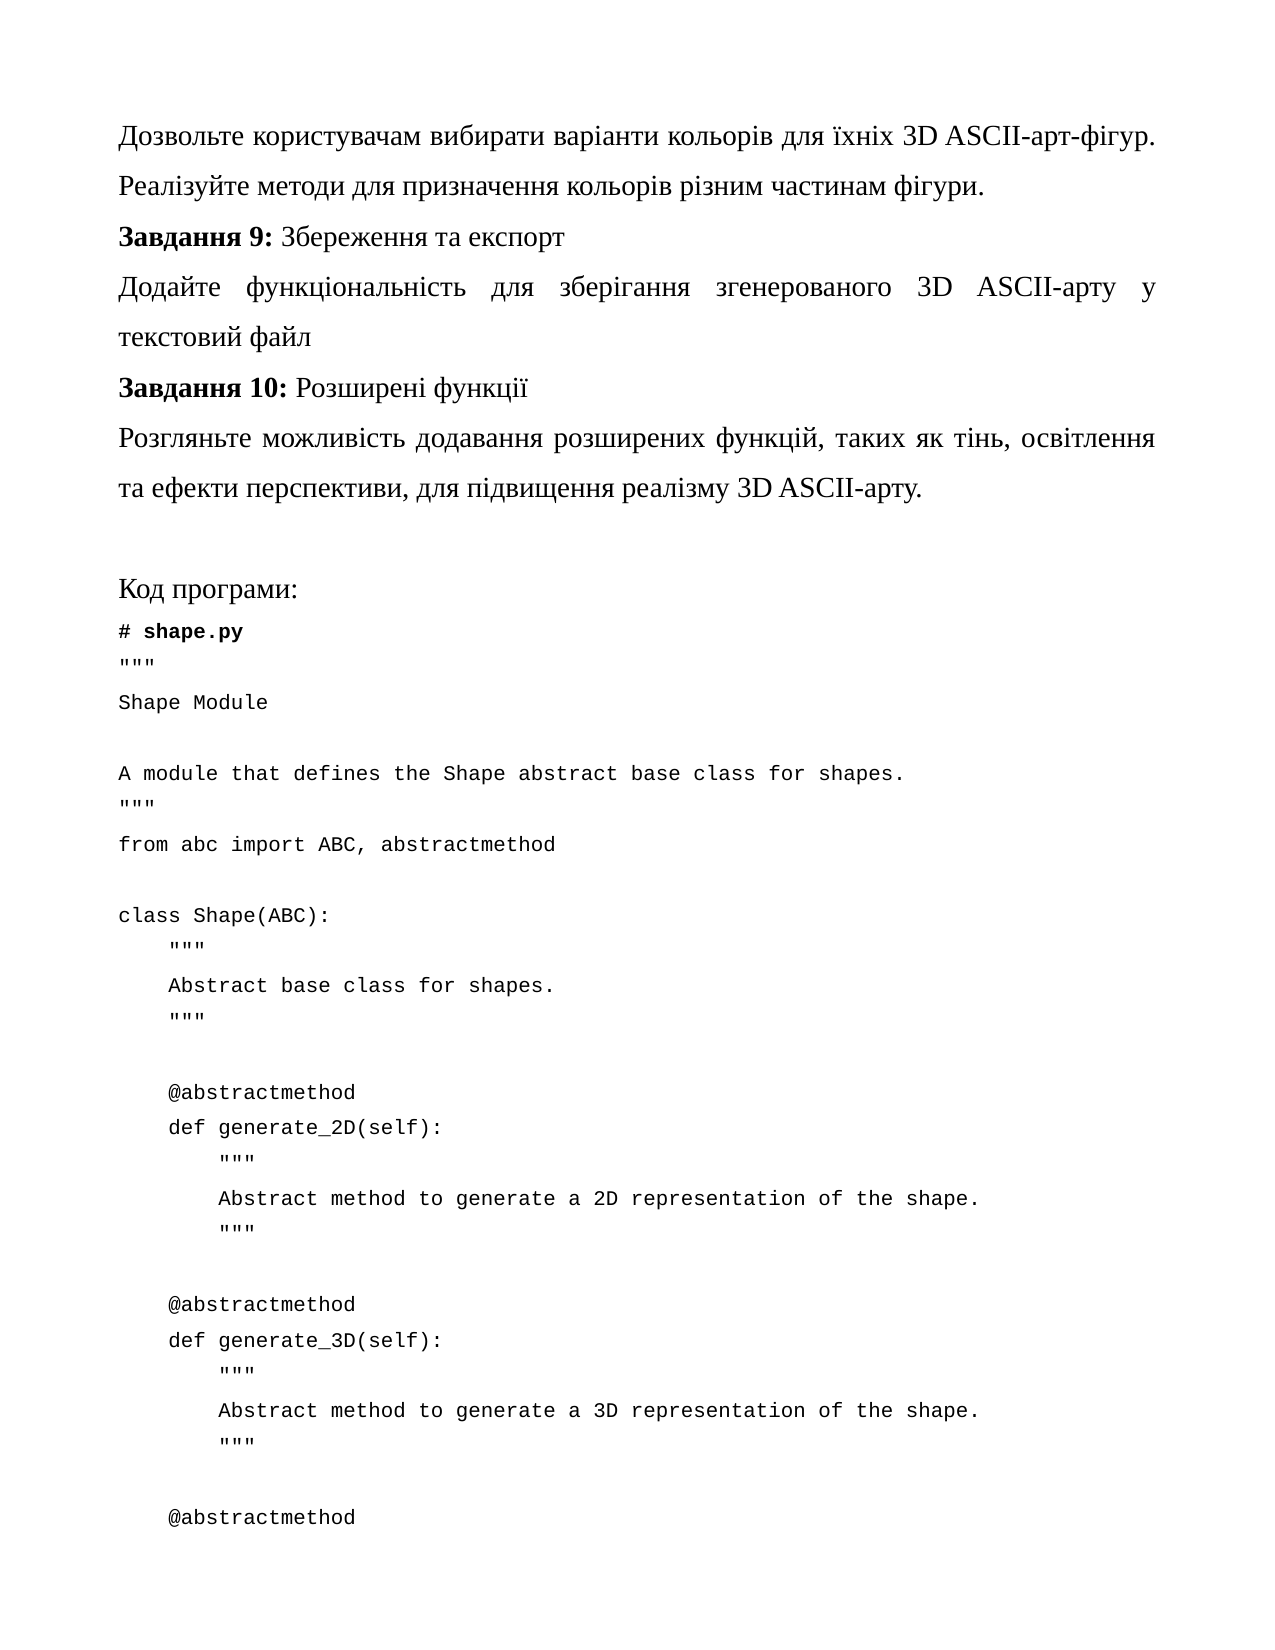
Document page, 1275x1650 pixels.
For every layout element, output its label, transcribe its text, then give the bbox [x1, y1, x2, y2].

text @abstractmethod [118, 1294, 1157, 1318]
text Abstract method to generate a 2D representation of the shape. [118, 1188, 1157, 1212]
text """ [118, 657, 1157, 680]
text A module that defines the Shape abstract base class for shapes. [118, 763, 1157, 787]
text """ [118, 1152, 1157, 1176]
text Завдання 9: Збереження та експорт [118, 219, 1157, 252]
text def generate_3D(self): [118, 1329, 1157, 1353]
text Abstract method to generate a 3D representation of the shape. [118, 1400, 1157, 1424]
text Завдання 10: Розширені функції [118, 370, 1157, 403]
text def generate_2D(self): [118, 1117, 1157, 1141]
text # shape.py [118, 621, 1157, 645]
text Додайте функціональність для зберігання згенерованого 3D ASCII-арту у текстовий файл [118, 269, 1157, 353]
text from abc import ABC, abstractmethod [118, 834, 1157, 857]
text """ [118, 1011, 1157, 1034]
text Розгляньте можливість додавання розширених функцій, таких як тінь, освітлення та ефекти перспективи, для підвищення реалізму 3D ASCII-арту. [118, 420, 1157, 504]
text @abstractmethod [118, 1507, 1157, 1530]
text """ [118, 940, 1157, 964]
text Дозвольте користувачам вибирати варіанти кольорів для їхніх 3D ASCII-арт-фігур. Реалізуйте методи для призначення кольорів різним частинам фігури. [118, 118, 1157, 202]
text """ [118, 1365, 1157, 1389]
text class Shape(ABC): [118, 904, 1157, 928]
text Shape Module [118, 692, 1157, 716]
text @abstractmethod [118, 1082, 1157, 1105]
text """ [118, 798, 1157, 822]
text Abstract base class for shapes. [118, 975, 1157, 999]
text """ [118, 1223, 1157, 1247]
text Код програми: [118, 571, 1157, 604]
text """ [118, 1436, 1157, 1459]
